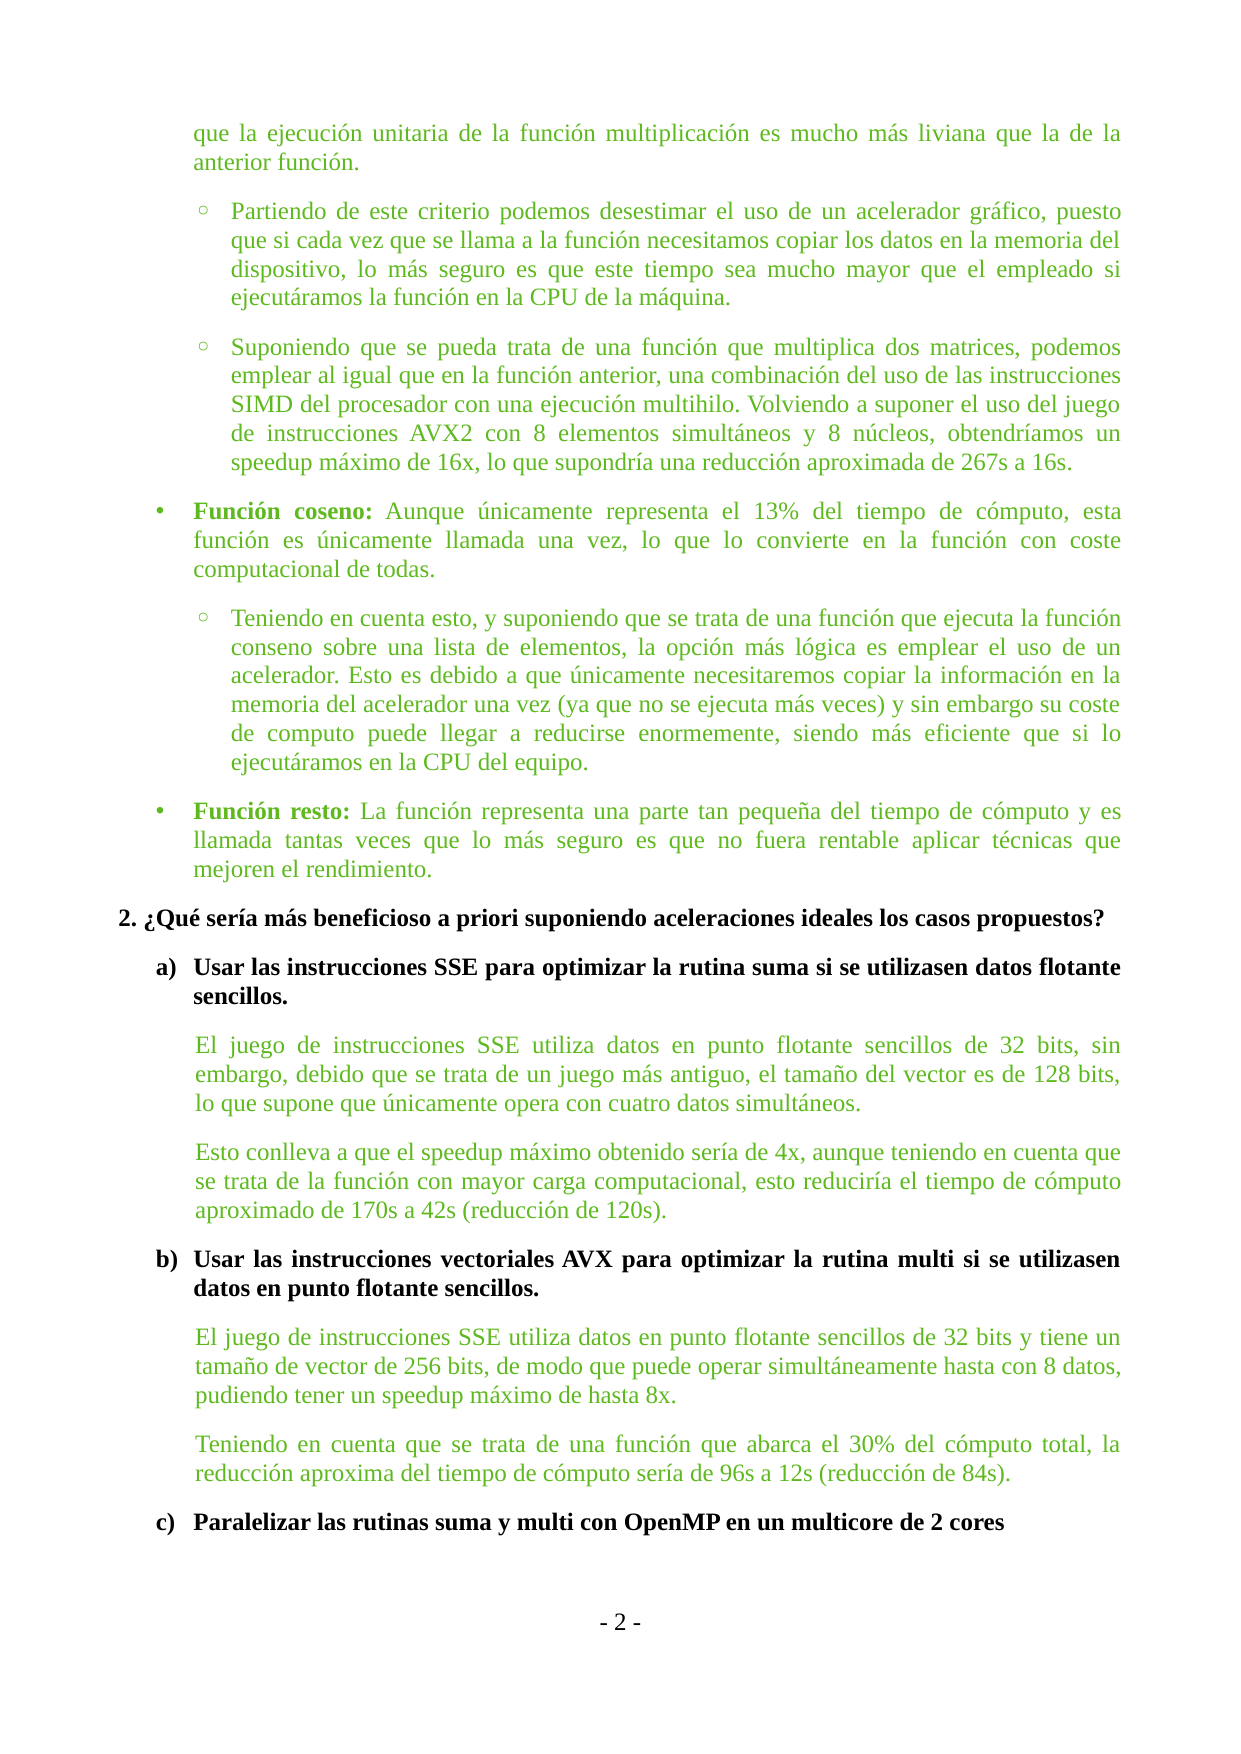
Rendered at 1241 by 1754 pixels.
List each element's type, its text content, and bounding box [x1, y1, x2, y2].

text 2. ¿Qué sería más beneficioso a priori suponiendo aceleraciones ideales los casos propuestos? [118, 903, 1122, 932]
list Usar las instrucciones SSE para optimizar la rutina suma si se utilizasen datos flotante sencillos. [156, 952, 1122, 1010]
list Paralelizar las rutinas suma y multi con OpenMP en un multicore de 2 cores [156, 1507, 1122, 1536]
list Suponiendo que se pueda trata de una función que multiplica dos matrices, podemos emplear al igual que en la función anterior, una combinación del uso de las instrucciones SIMD del procesador con una ejecución multihilo. Volviendo a suponer el uso del juego de instrucciones AVX2 con 8 elementos simultáneos y 8 núcleos, obtendríamos un speedup máximo de 16x, lo que supondría una reducción aproximada de 267s a 16s. [193, 332, 1122, 476]
list Función resto: La función representa una parte tan pequeña del tiempo de cómputo y es llamada tantas veces que lo más seguro es que no fuera rentable aplicar técnicas que mejoren el rendimiento. [156, 796, 1122, 882]
text El juego de instrucciones SSE utiliza datos en punto flotante sencillos de 32 bits y tiene un tamaño de vector de 256 bits, de modo que puede operar simultáneamente hasta con 8 datos, pudiendo tener un speedup máximo de hasta 8x. [195, 1322, 1122, 1409]
list que la ejecución unitaria de la función multiplicación es mucho más liviana que la de la anterior función. [156, 118, 1122, 176]
text Esto conlleva a que el speedup máximo obtenido sería de 4x, aunque teniendo en cuenta que se trata de la función con mayor carga computacional, esto reduciría el tiempo de cómputo aproximado de 170s a 42s (reducción de 120s). [195, 1137, 1122, 1224]
list Teniendo en cuenta esto, y suponiendo que se trata de una función que ejecuta la función conseno sobre una lista de elementos, la opción más lógica es emplear el uso de un acelerador. Esto es debido a que únicamente necesitaremos copiar la información en la memoria del acelerador una vez (ya que no se ejecuta más veces) y sin embargo su coste de computo puede llegar a reducirse enormemente, siendo más eficiente que si lo ejecutáramos en la CPU del equipo. [193, 603, 1122, 776]
text Teniendo en cuenta que se trata de una función que abarca el 30% del cómputo total, la reducción aproxima del tiempo de cómputo sería de 96s a 12s (reducción de 84s). [195, 1429, 1122, 1487]
text El juego de instrucciones SSE utiliza datos en punto flotante sencillos de 32 bits, sin embargo, debido que se trata de un juego más antiguo, el tamaño del vector es de 128 bits, lo que supone que únicamente opera con cuatro datos simultáneos. [195, 1031, 1122, 1117]
list Partiendo de este criterio podemos desestimar el uso de un acelerador gráfico, puesto que si cada vez que se llama a la función necesitamos copiar los datos en la memoria del dispositivo, lo más seguro es que este tiempo sea mucho mayor que el empleado si ejecutáramos la función en la CPU de la máquina. [193, 196, 1122, 311]
list Función coseno: Aunque únicamente representa el 13% del tiempo de cómputo, esta función es únicamente llamada una vez, lo que lo convierte en la función con coste computacional de todas. [156, 496, 1122, 582]
list Usar las instrucciones vectoriales AVX para optimizar la rutina multi si se utilizasen datos en punto flotante sencillos. [156, 1244, 1122, 1302]
